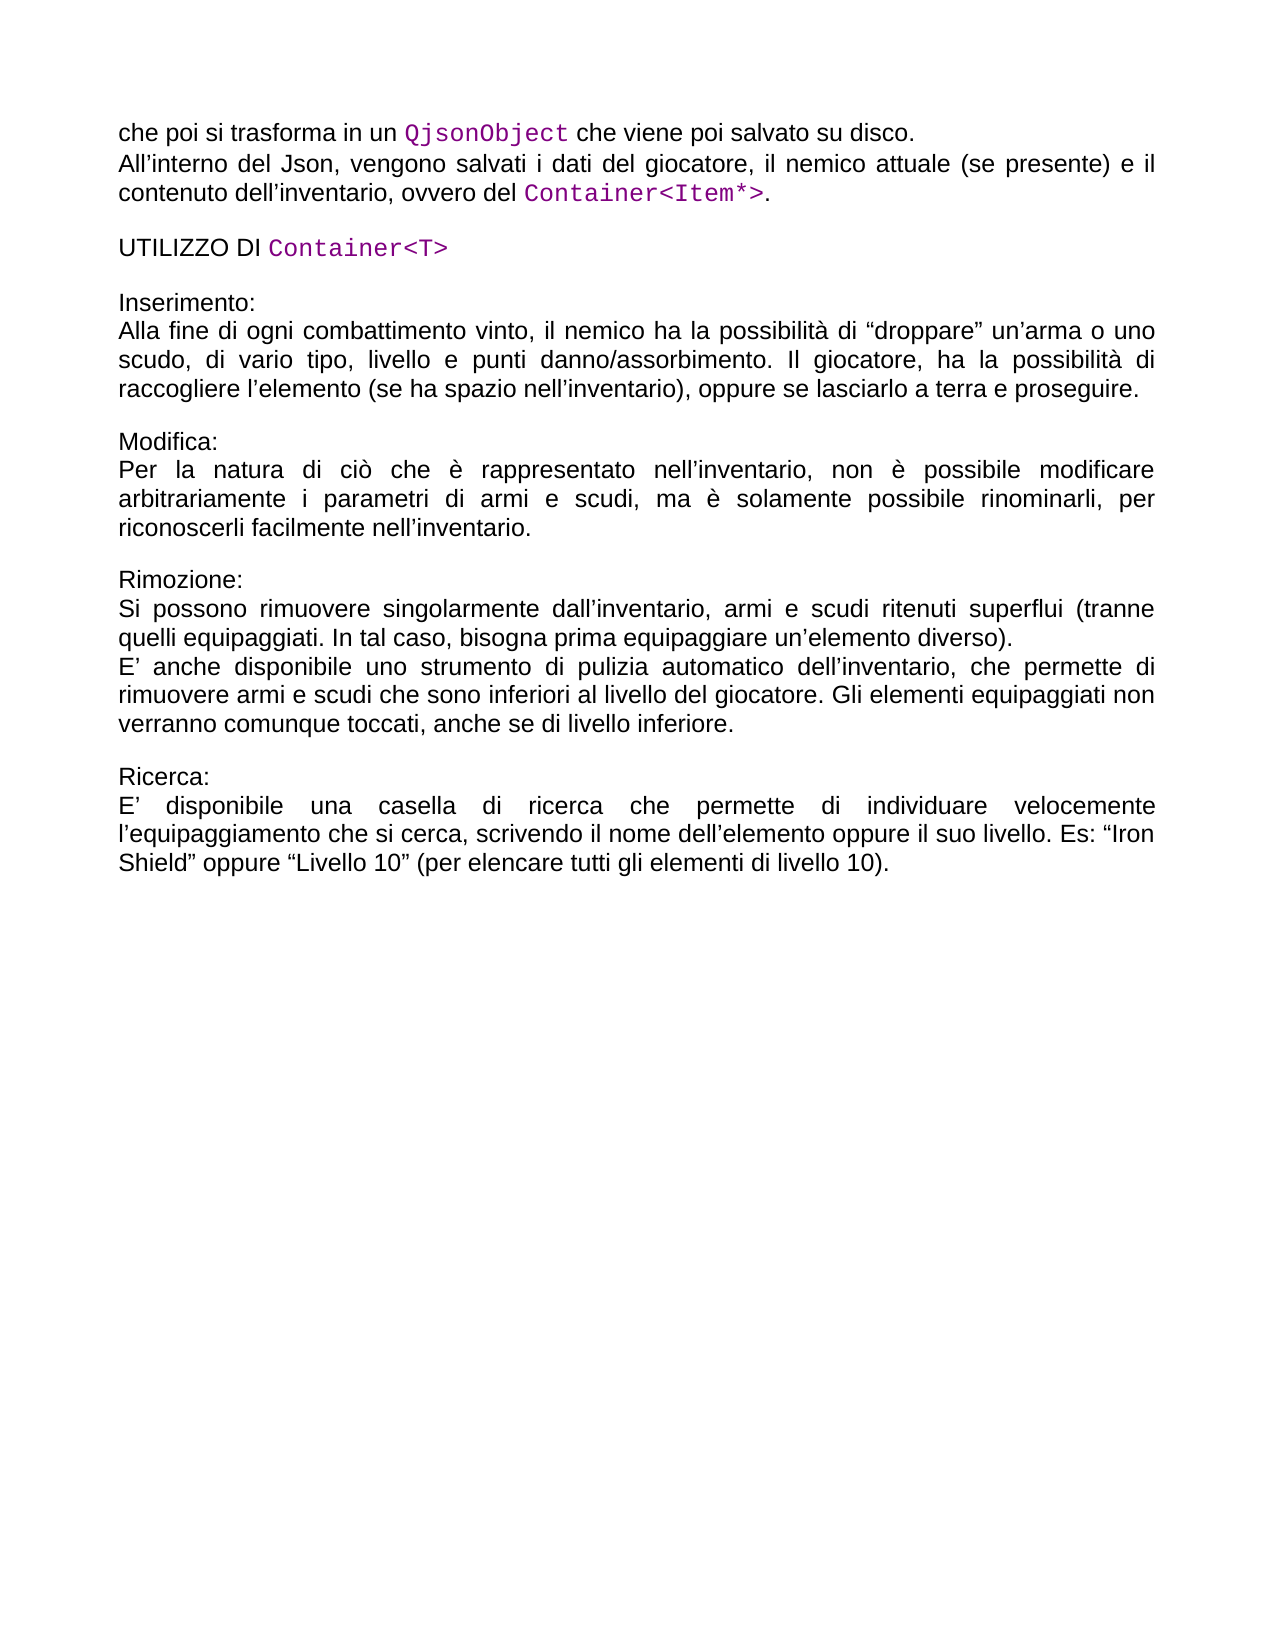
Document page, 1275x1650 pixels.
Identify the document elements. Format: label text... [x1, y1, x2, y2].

text E’ anche disponibile uno strumento di pulizia automatico dell’inventario, che permette di rimuovere armi e scudi che sono inferiori al livello del giocatore. Gli elementi equipaggiati non verranno comunque toccati, anche se di livello inferiore. [118, 652, 1157, 738]
text E’ disponibile una casella di ricerca che permette di individuare velocemente l’equipaggiamento che si cerca, scrivendo il nome dell’elemento oppure il suo livello. Es: “Iron Shield” oppure “Livello 10” (per elencare tutti gli elementi di livello 10). [118, 791, 1157, 877]
text che poi si trasforma in un QjsonObject che viene poi salvato su disco. [118, 118, 1157, 149]
text All’interno del Json, vengono salvati i dati del giocatore, il nemico attuale (se presente) e il contenuto dell’inventario, ovvero del Container<Item*>. [118, 149, 1157, 209]
text UTILIZZO DI Container<T> [118, 233, 1157, 264]
text Rimozione: [118, 566, 1157, 594]
text Si possono rimuovere singolarmente dall’inventario, armi e scudi ritenuti superflui (tranne quelli equipaggiati. In tal caso, bisogna prima equipaggiare un’elemento diverso). [118, 594, 1157, 652]
text Per la natura di ciò che è rappresentato nell’inventario, non è possibile modificare arbitrariamente i parametri di armi e scudi, ma è solamente possibile rinominarli, per riconoscerli facilmente nell’inventario. [118, 455, 1157, 542]
text Ricerca: [118, 762, 1157, 791]
text Alla fine di ogni combattimento vinto, il nemico ha la possibilità di “droppare” un’arma o uno scudo, di vario tipo, livello e punti danno/assorbimento. Il giocatore, ha la possibilità di raccogliere l’elemento (se ha spazio nell’inventario), oppure se lasciarlo a terra e proseguire. [118, 316, 1157, 403]
text Modifica: [118, 427, 1157, 455]
text Inserimento: [118, 288, 1157, 316]
